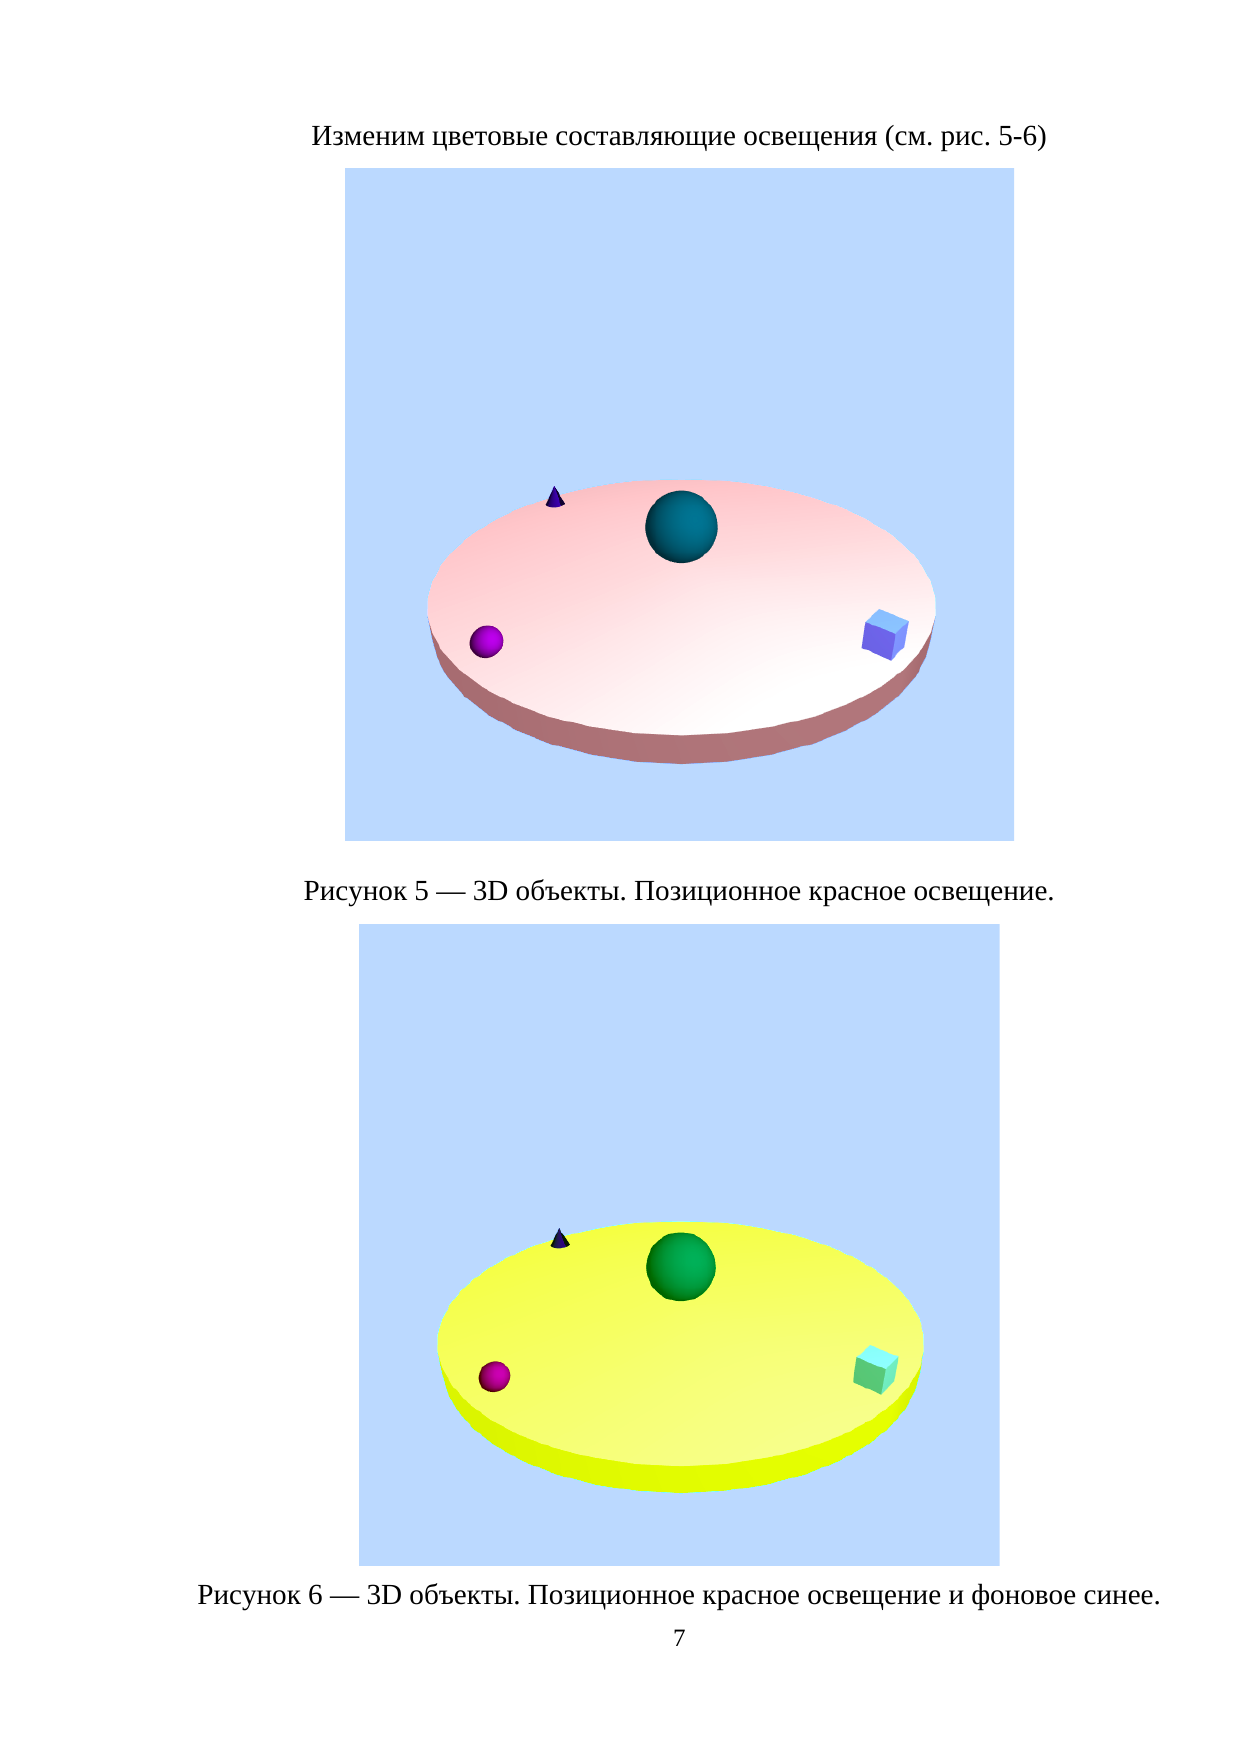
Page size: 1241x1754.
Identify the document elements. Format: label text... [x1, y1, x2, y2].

list Изменим цветовые составляющие освещения (см. рис. 5-6) [177, 118, 1181, 152]
picture [344, 168, 1015, 842]
list Рисунок 5 — 3D объекты. Позиционное красное освещение. [177, 873, 1181, 906]
picture [358, 923, 1000, 1566]
text Рисунок 6 — 3D объекты. Позиционное красное освещение и фоновое синее. [177, 1577, 1181, 1611]
